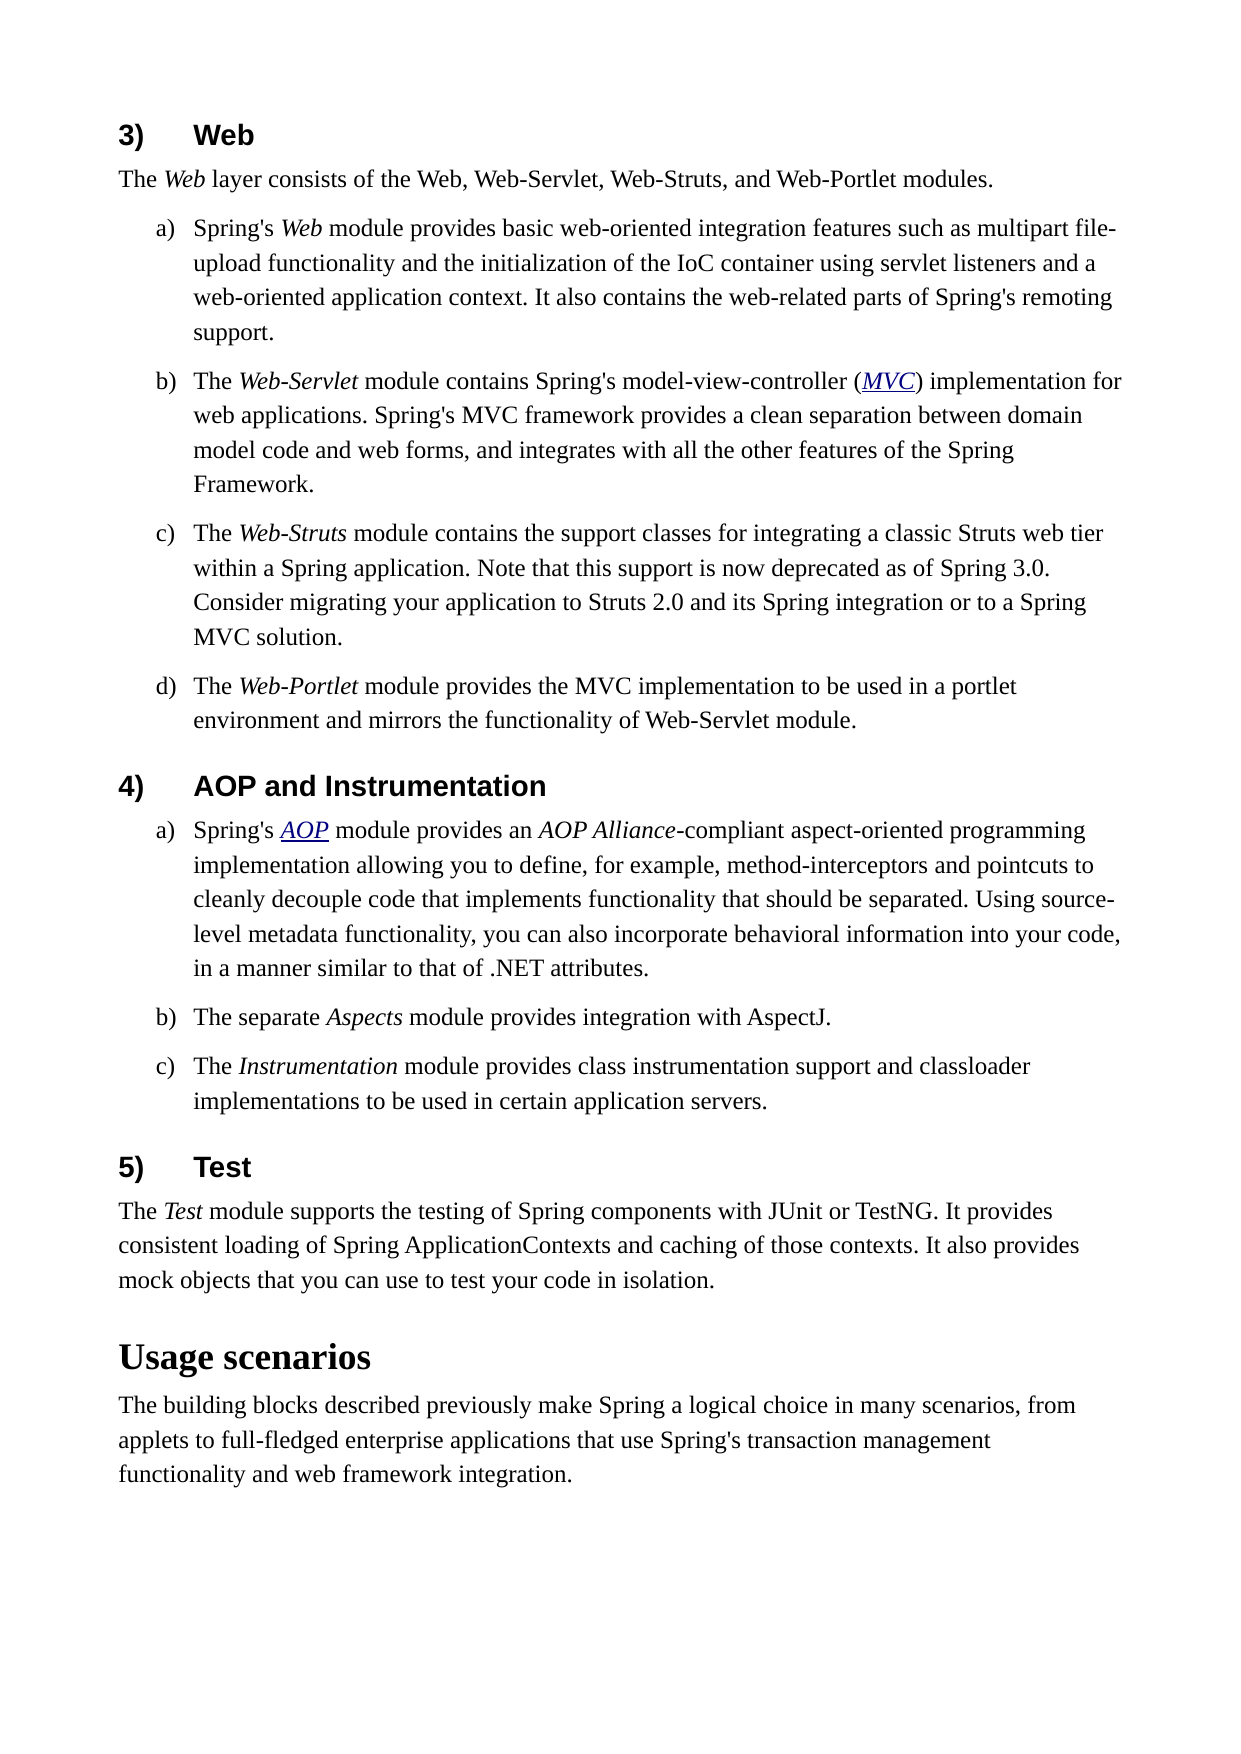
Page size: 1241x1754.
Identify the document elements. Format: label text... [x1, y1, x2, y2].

list The Web-Portlet module provides the MVC implementation to be used in a portlet environment and mirrors the functionality of Web-Servlet module. [156, 671, 1122, 734]
list The separate Aspects module provides integration with AspectJ. [156, 1002, 1122, 1031]
text The Web layer consists of the Web, Web-Servlet, Web-Struts, and Web-Portlet modules. [118, 164, 1122, 193]
subtitle AOP and Instrumentation [118, 769, 1122, 803]
list Spring's Web module provides basic web-oriented integration features such as multipart file-upload functionality and the initialization of the IoC container using servlet listeners and a web-oriented application context. It also contains the web-related parts of Spring's remoting support. [156, 213, 1122, 346]
subtitle Usage scenarios [118, 1334, 1122, 1378]
list The Web-Struts module contains the support classes for integrating a classic Struts web tier within a Spring application. Note that this support is now deprecated as of Spring 3.0. Consider migrating your application to Struts 2.0 and its Spring integration or to a Spring MVC solution. [156, 518, 1122, 651]
text The Test module supports the testing of Spring components with JUnit or TestNG. It provides consistent loading of Spring ApplicationContexts and caching of those contexts. It also provides mock objects that you can use to test your code in isolation. [118, 1196, 1122, 1293]
text The building blocks described previously make Spring a logical choice in many scenarios, from applets to full-fledged enterprise applications that use Spring's transaction management functionality and web framework integration. [118, 1390, 1122, 1488]
subtitle Test [118, 1149, 1122, 1183]
list The Instrumentation module provides class instrumentation support and classloader implementations to be used in certain application servers. [156, 1051, 1122, 1114]
list The Web-Servlet module contains Spring's model-view-controller (MVC) implementation for web applications. Spring's MVC framework provides a clean separation between domain model code and web forms, and integrates with all the other features of the Spring Framework. [156, 366, 1122, 498]
subtitle Web [118, 118, 1122, 152]
list Spring's AOP module provides an AOP Alliance-compliant aspect-oriented programming implementation allowing you to define, for example, method-interceptors and pointcuts to cleanly decouple code that implements functionality that should be separated. Using source-level metadata functionality, you can also incorporate behavioral information into your code, in a manner similar to that of .NET attributes. [156, 815, 1122, 982]
